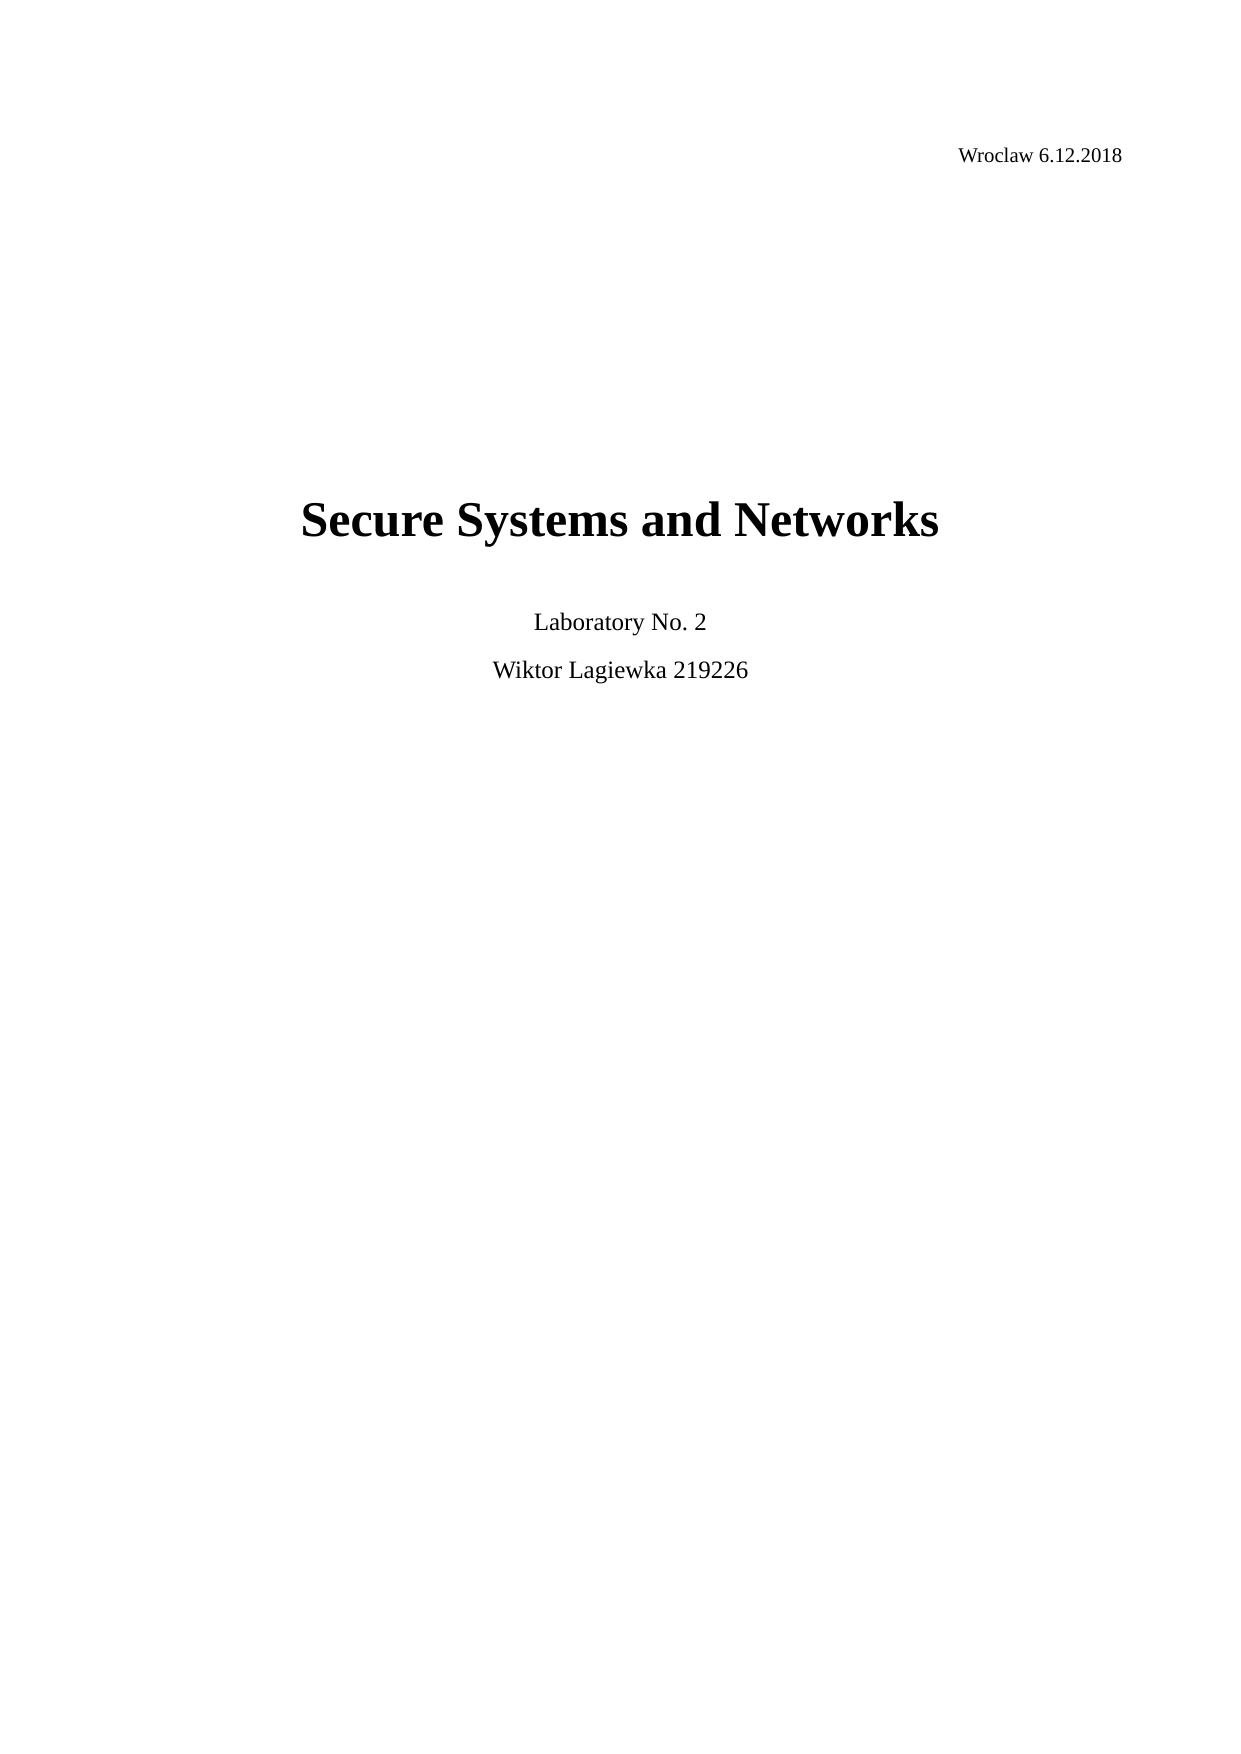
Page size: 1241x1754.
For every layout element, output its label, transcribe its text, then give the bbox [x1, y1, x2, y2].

text Laboratory No. 2 [118, 607, 1122, 636]
subtitle Secure Systems and Networks [118, 490, 1122, 547]
subtitle Wroclaw 6.12.2018 [118, 143, 1122, 167]
text Wiktor Lagiewka 219226 [118, 655, 1122, 684]
